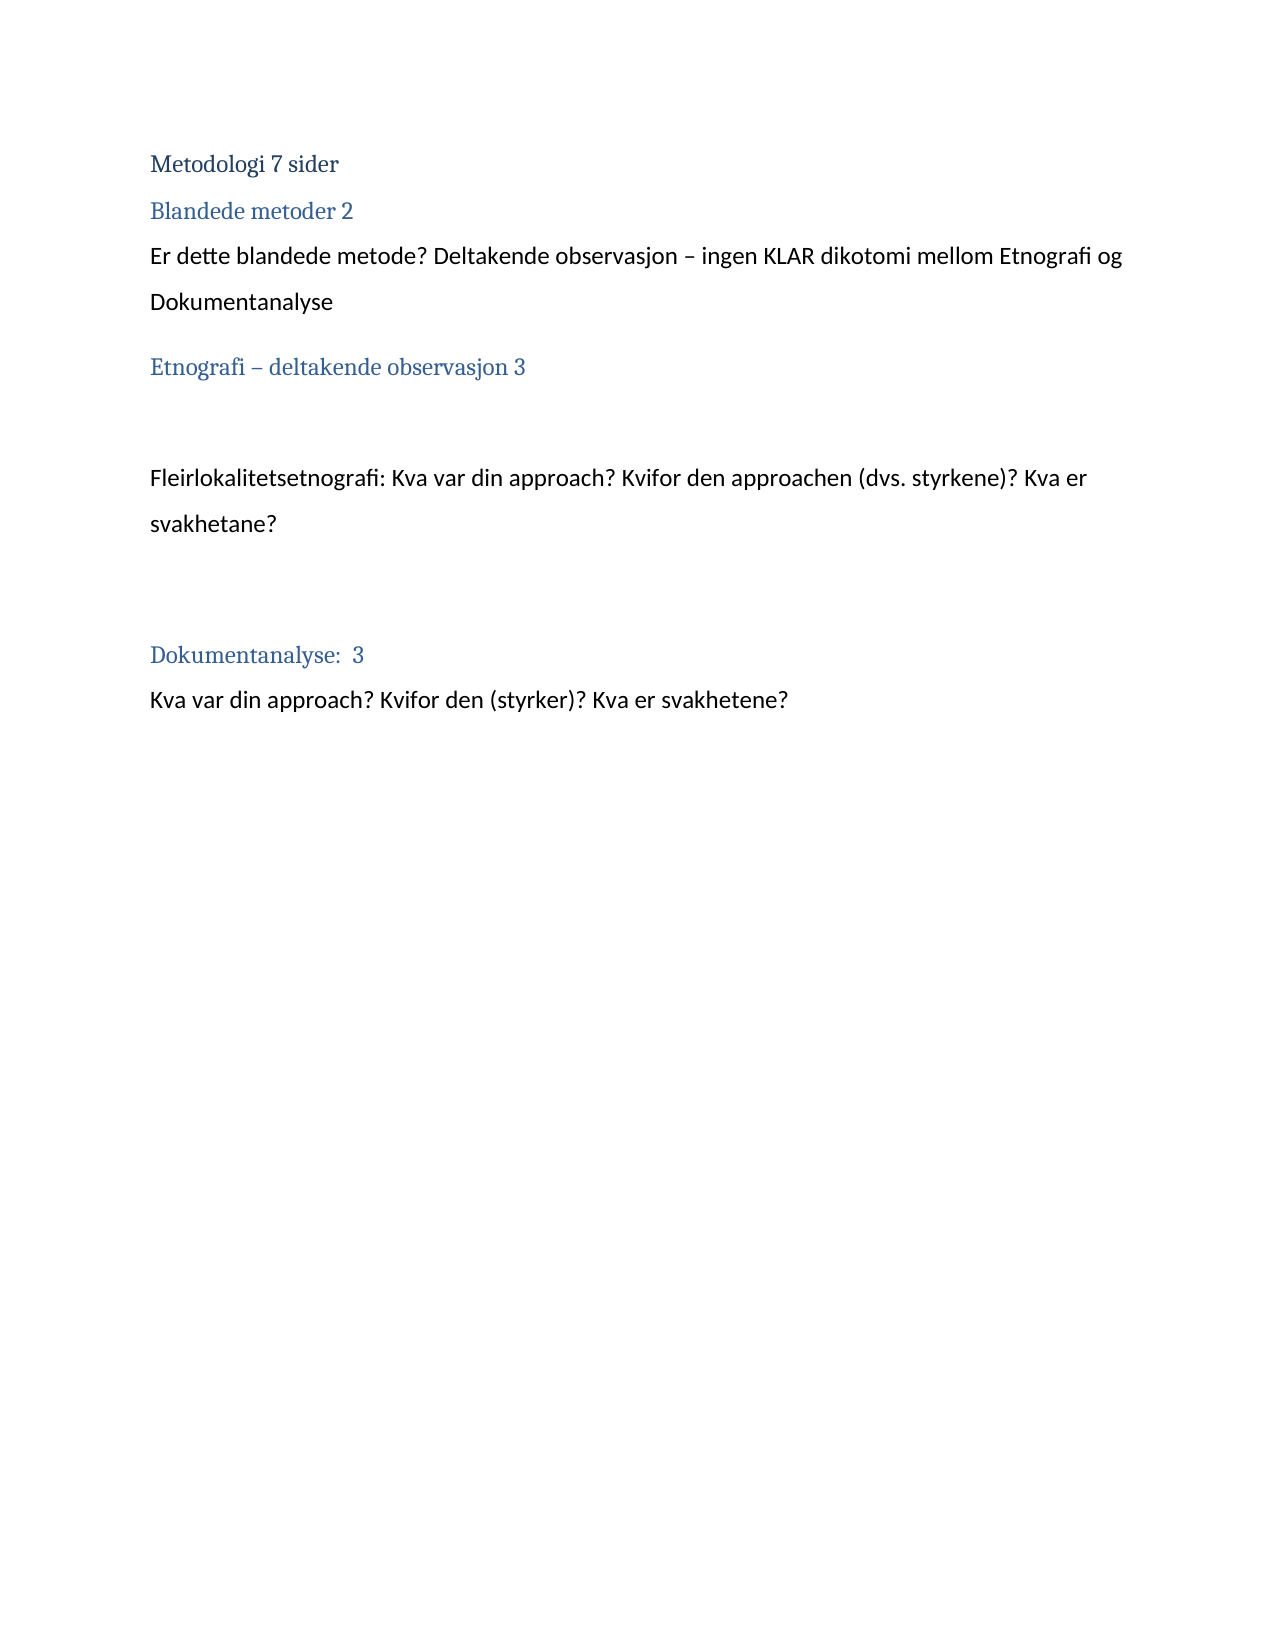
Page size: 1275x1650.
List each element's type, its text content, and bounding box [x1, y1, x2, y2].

subtitle Etnografi – deltakende observasjon 3 [150, 353, 1125, 381]
text Kva var din approach? Kvifor den (styrker)? Kva er svakhetene? [150, 684, 1125, 715]
text Fleirlokalitetsetnografi: Kva var din approach? Kvifor den approachen (dvs. styrkene)? Kva er svakhetane? [150, 462, 1125, 539]
subtitle Metodologi 7 sider [150, 150, 1125, 179]
subtitle Blandede metoder 2 [150, 197, 1125, 226]
subtitle Dokumentanalyse: 3 [150, 641, 1125, 670]
text Er dette blandede metode? Deltakende observasjon – ingen KLAR dikotomi mellom Etnografi og Dokumentanalyse [150, 240, 1125, 317]
